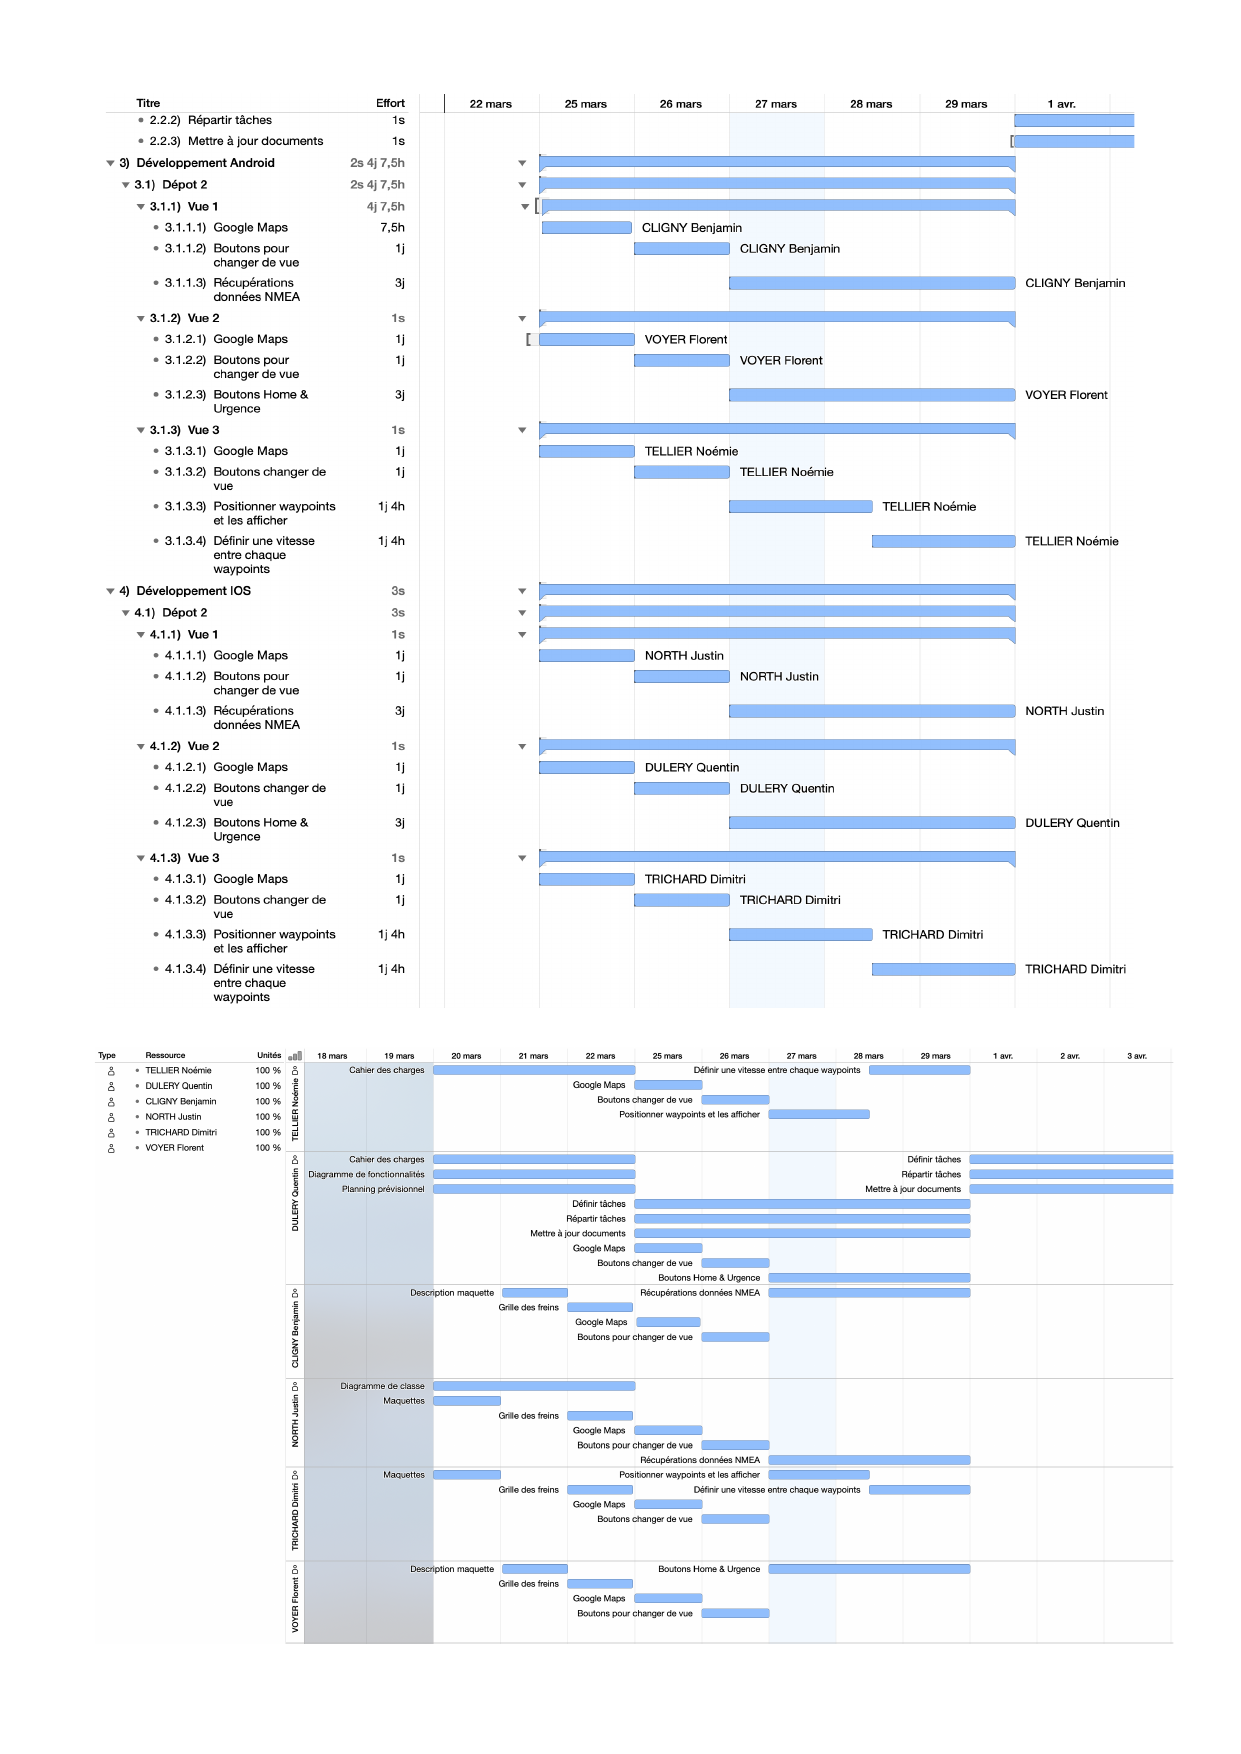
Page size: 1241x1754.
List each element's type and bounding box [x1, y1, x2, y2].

picture [105, 93, 1135, 1008]
picture [94, 1047, 1174, 1644]
